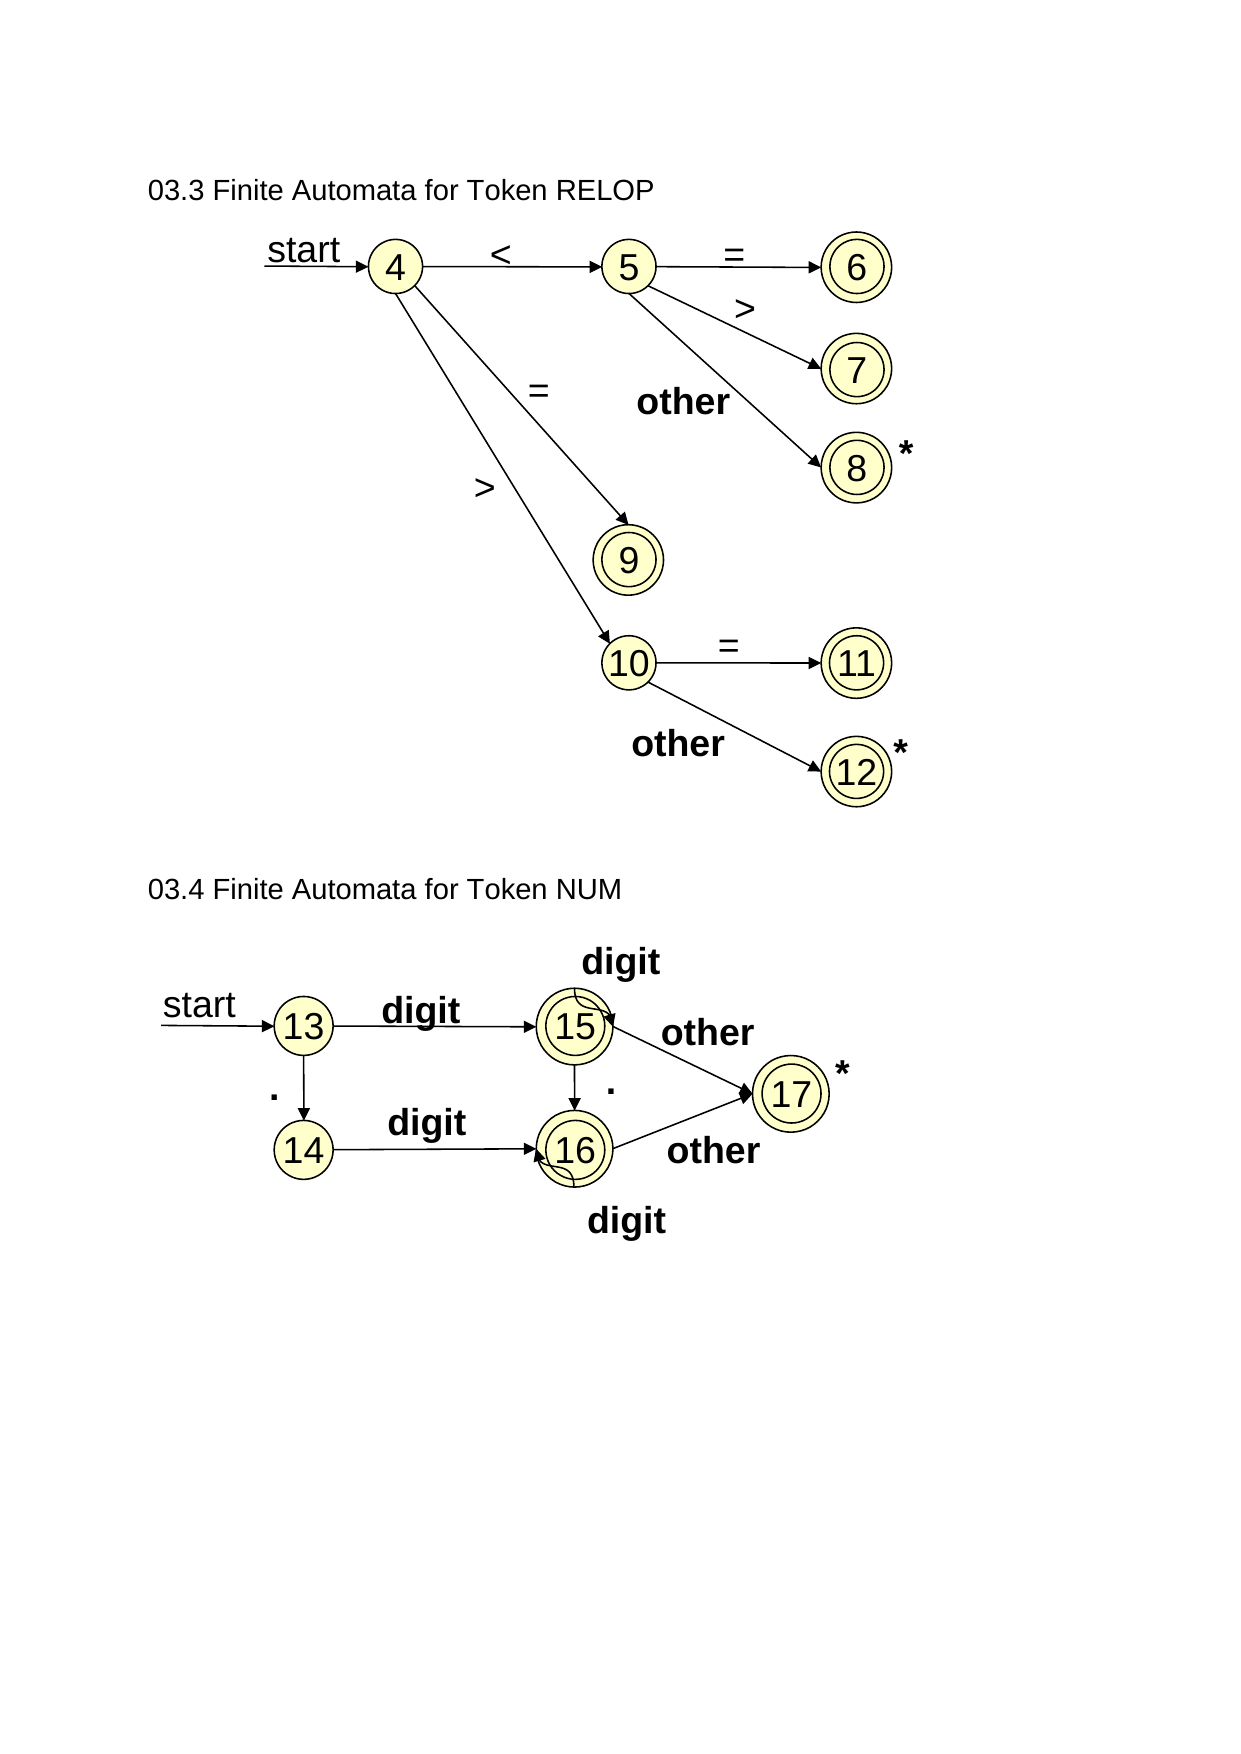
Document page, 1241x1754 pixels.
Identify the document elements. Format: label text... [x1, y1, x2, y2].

text 03.4 Finite Automata for Token NUM [148, 872, 1093, 906]
text 03.3 Finite Automata for Token RELOP [148, 173, 1093, 206]
